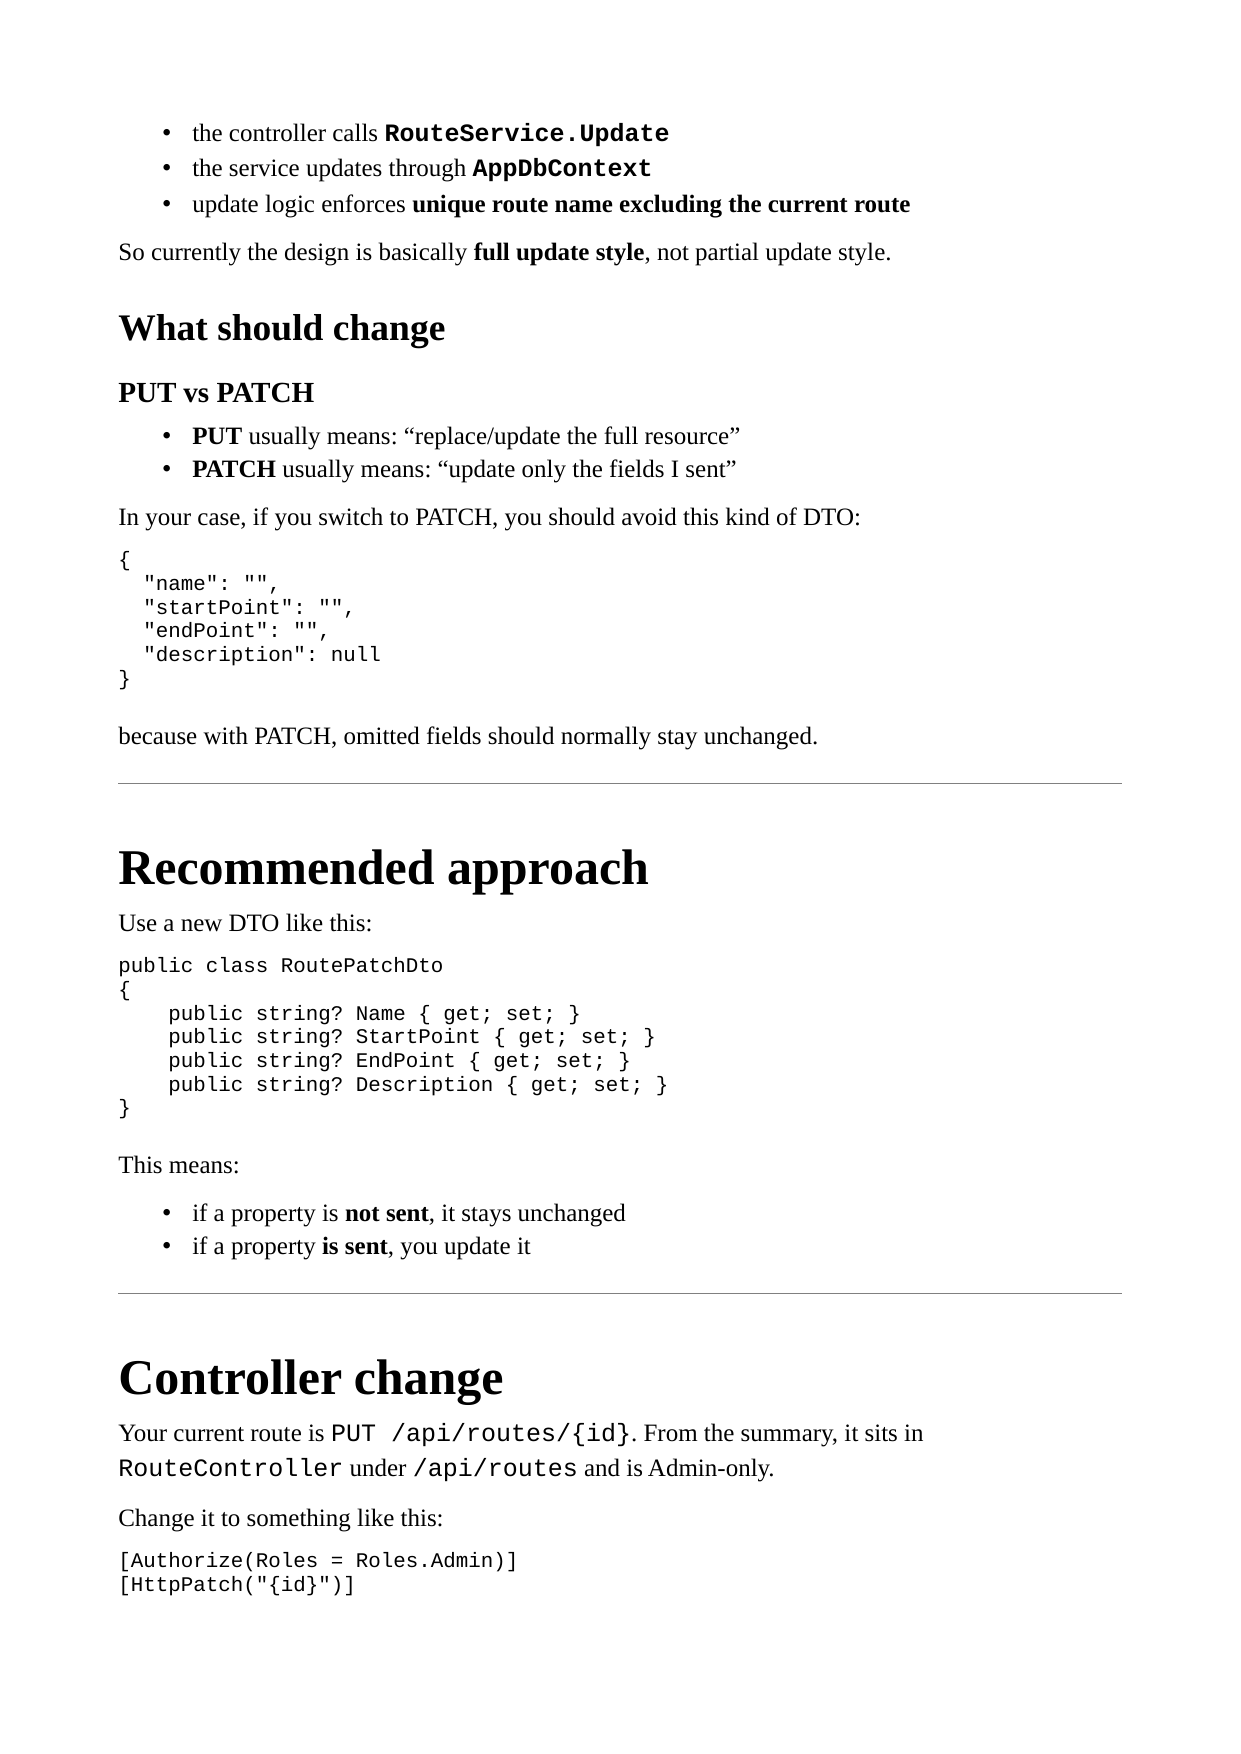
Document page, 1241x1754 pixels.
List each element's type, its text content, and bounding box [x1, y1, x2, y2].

text } [118, 1097, 1122, 1121]
text This means: [118, 1150, 1122, 1179]
list PATCH usually means: “update only the fields I sent” [162, 454, 1122, 483]
list PUT usually means: “replace/update the full resource” [162, 421, 1122, 450]
subtitle Recommended approach [118, 838, 1122, 895]
text [HttpPatch("{id}")] [118, 1574, 1122, 1598]
text Your current route is PUT /api/routes/{id}. From the summary, it sits in RouteController under /api/routes and is Admin-only. [118, 1418, 1122, 1484]
text because with PATCH, omitted fields should normally stay unchanged. [118, 721, 1122, 749]
text [Authorize(Roles = Roles.Admin)] [118, 1551, 1122, 1574]
text Use a new DTO like this: [118, 908, 1122, 936]
text { [118, 549, 1122, 573]
text } [118, 668, 1122, 691]
text public class RoutePatchDto [118, 955, 1122, 979]
list update logic enforces unique route name excluding the current route [162, 189, 1122, 218]
text Change it to something like this: [118, 1503, 1122, 1532]
subtitle Controller change [118, 1348, 1122, 1405]
subtitle What should change [118, 305, 1122, 348]
text { [118, 979, 1122, 1003]
subtitle PUT vs PATCH [118, 375, 1122, 409]
list if a property is sent, you update it [162, 1231, 1122, 1260]
text public string? StartPoint { get; set; } [118, 1026, 1122, 1050]
text In your case, if you switch to PATCH, you should avoid this kind of DTO: [118, 502, 1122, 531]
text "endPoint": "", [118, 620, 1122, 644]
text "startPoint": "", [118, 597, 1122, 620]
text public string? Description { get; set; } [118, 1073, 1122, 1097]
text "description": null [118, 644, 1122, 668]
text public string? EndPoint { get; set; } [118, 1050, 1122, 1073]
list the service updates through AppDbContext [162, 153, 1122, 184]
text public string? Name { get; set; } [118, 1003, 1122, 1026]
text "name": "", [118, 573, 1122, 597]
list if a property is not sent, it stays unchanged [162, 1198, 1122, 1227]
text So currently the design is basically full update style, not partial update style. [118, 237, 1122, 265]
list the controller calls RouteService.Update [162, 118, 1122, 149]
